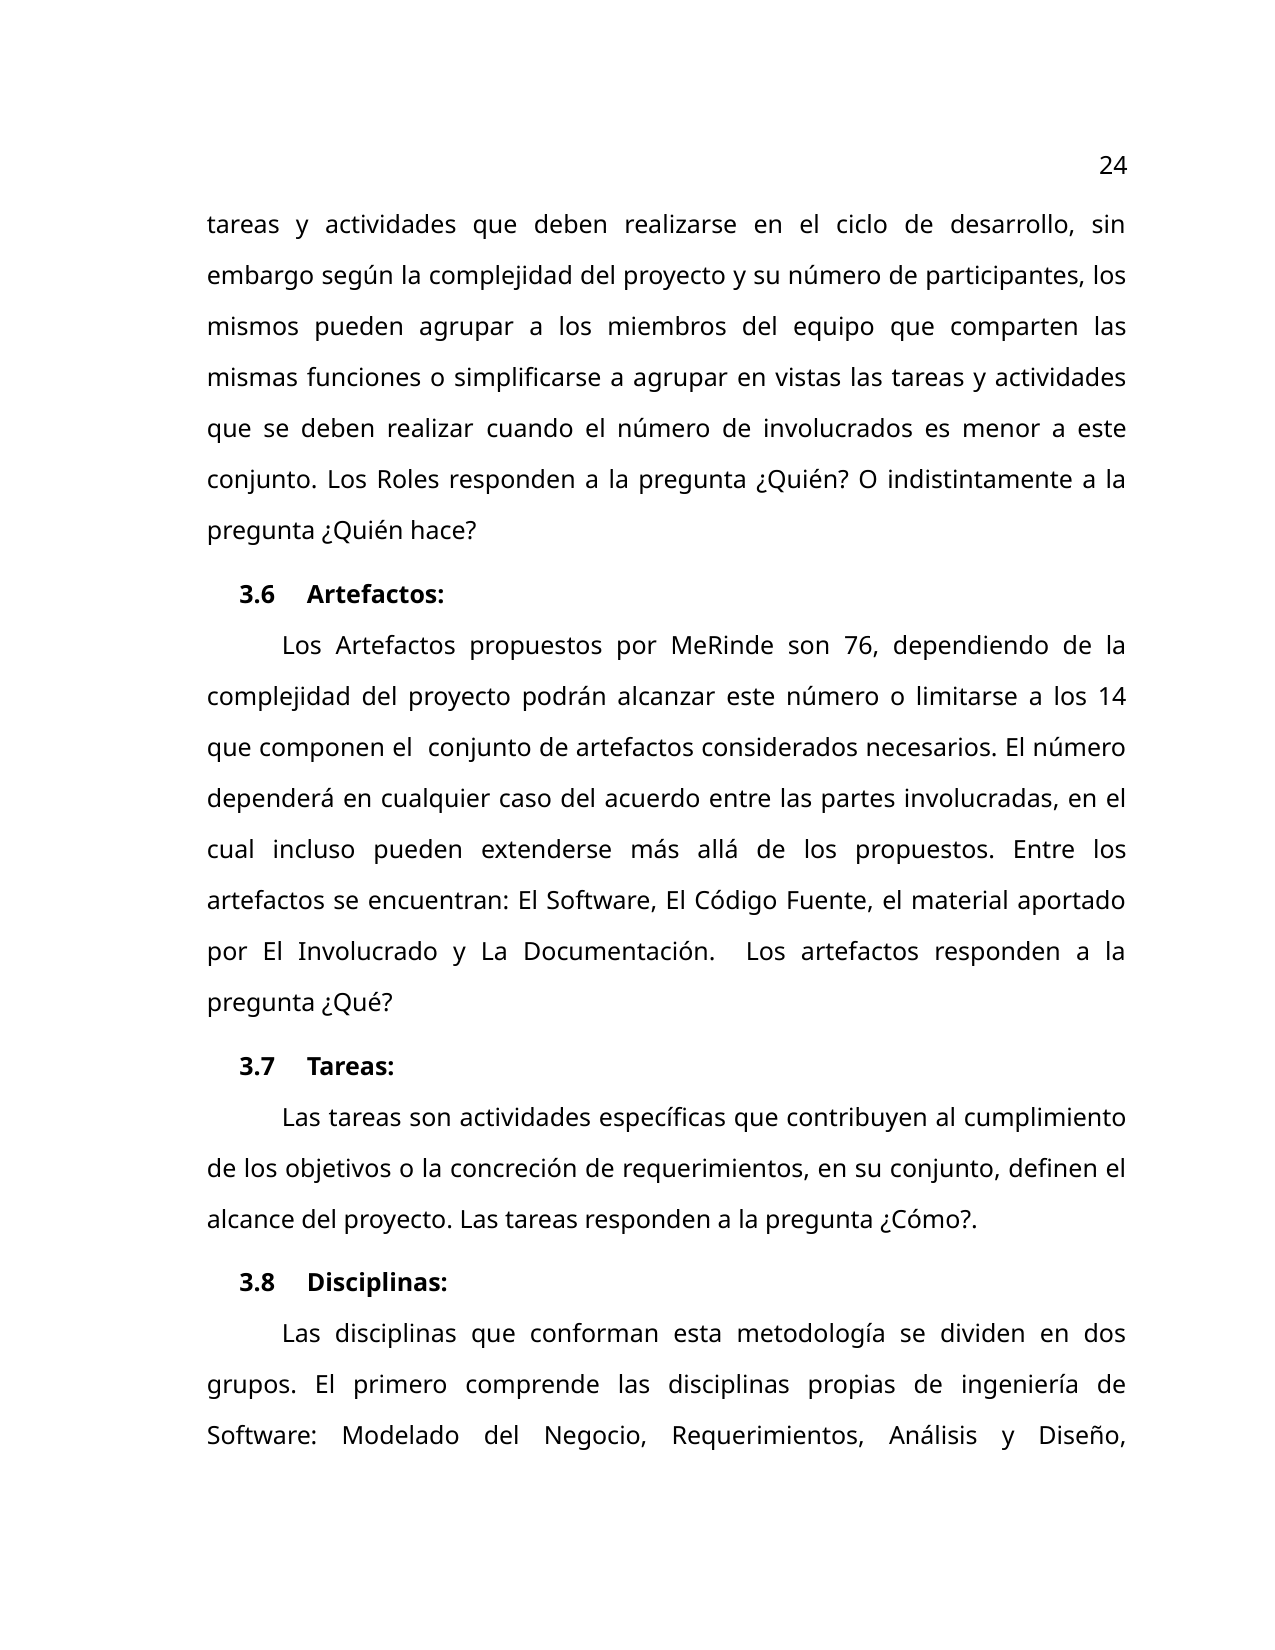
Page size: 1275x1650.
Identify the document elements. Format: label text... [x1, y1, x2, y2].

subtitle Artefactos: [233, 576, 1127, 610]
subtitle Disciplinas: [233, 1265, 1127, 1299]
text Las disciplinas que conforman esta metodología se dividen en dos grupos. El primero comprende las disciplinas propias de ingeniería de Software: Modelado del Negocio, Requerimientos, Análisis y Diseño, [207, 1316, 1127, 1452]
text Los Artefactos propuestos por MeRinde son 76, dependiendo de la complejidad del proyecto podrán alcanzar este número o limitarse a los 14 que componen el conjunto de artefactos considerados necesarios. El número dependerá en cualquier caso del acuerdo entre las partes involucradas, en el cual incluso pueden extenderse más allá de los propuestos. Entre los artefactos se encuentran: El Software, El Código Fuente, el material aportado por El Involucrado y La Documentación. Los artefactos responden a la pregunta ¿Qué? [207, 627, 1127, 1019]
text tareas y actividades que deben realizarse en el ciclo de desarrollo, sin embargo según la complejidad del proyecto y su número de participantes, los mismos pueden agrupar a los miembros del equipo que comparten las mismas funciones o simplificarse a agrupar en vistas las tareas y actividades que se deben realizar cuando el número de involucrados es menor a este conjunto. Los Roles responden a la pregunta ¿Quién? O indistintamente a la pregunta ¿Quién hace? [207, 207, 1127, 547]
text Las tareas son actividades específicas que contribuyen al cumplimiento de los objetivos o la concreción de requerimientos, en su conjunto, definen el alcance del proyecto. Las tareas responden a la pregunta ¿Cómo?. [207, 1099, 1127, 1235]
subtitle Tareas: [233, 1048, 1127, 1082]
